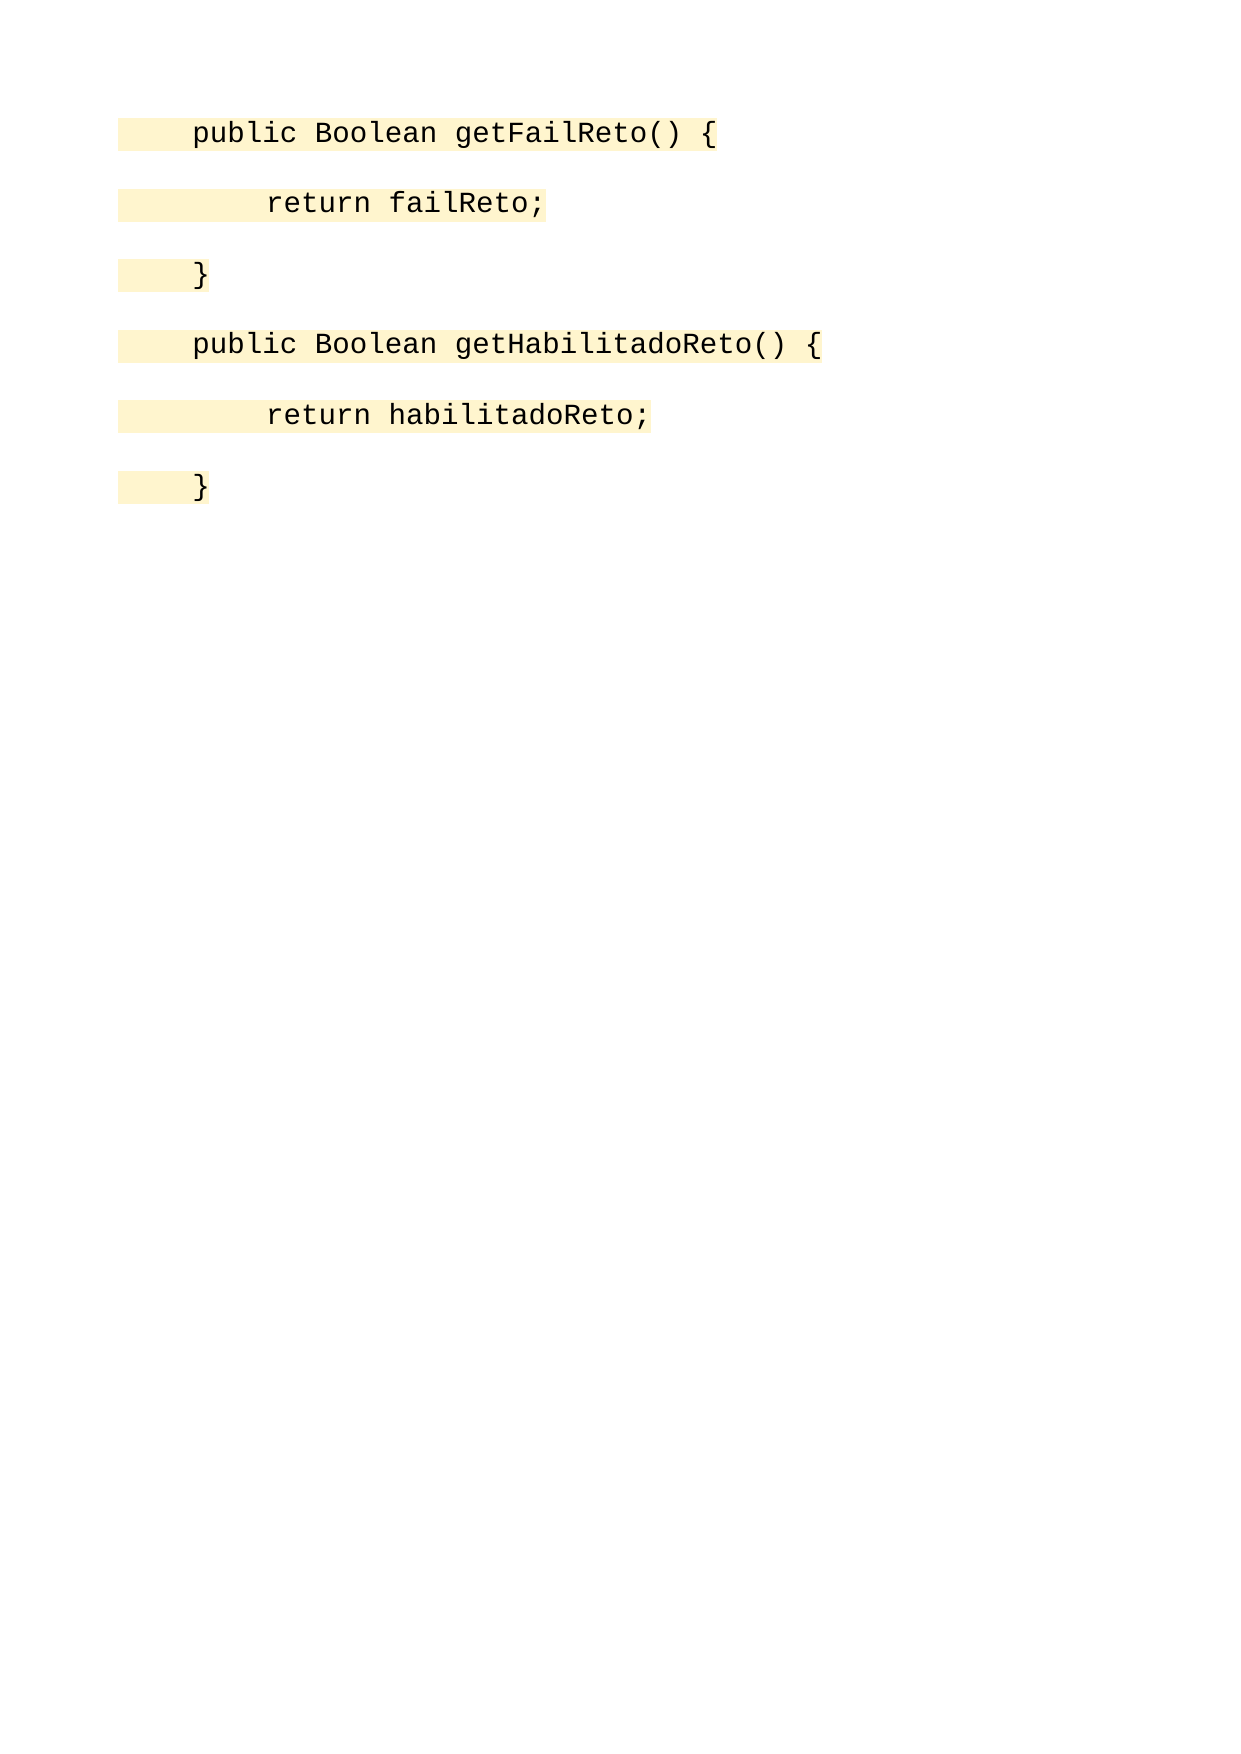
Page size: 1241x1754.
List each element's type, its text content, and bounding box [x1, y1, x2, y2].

text return failReto; [546, 189, 1122, 222]
text } [209, 259, 1122, 292]
text } [209, 471, 1122, 504]
text return habilitadoReto; [651, 400, 1122, 433]
text public Boolean getFailReto() { [717, 118, 1122, 151]
text public Boolean getHabilitadoReto() { [822, 330, 1122, 363]
